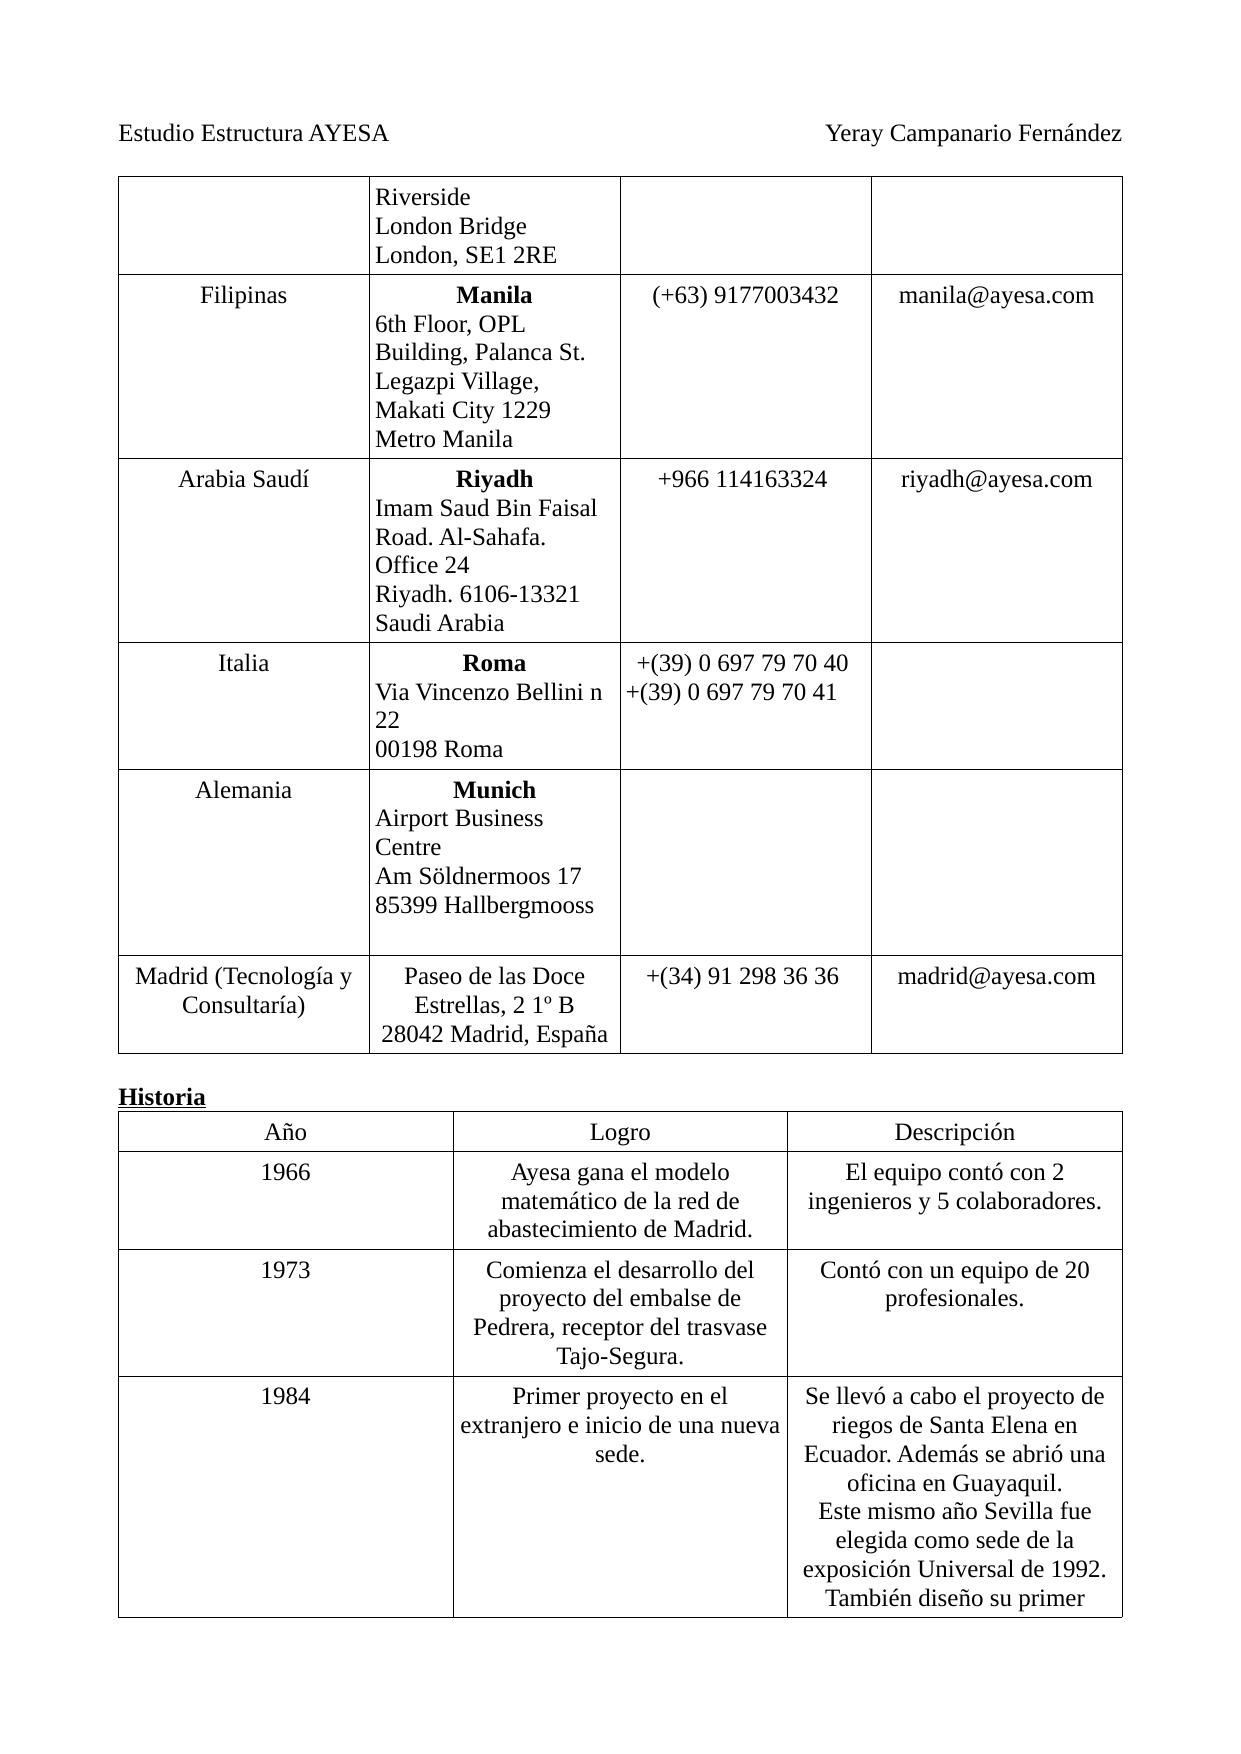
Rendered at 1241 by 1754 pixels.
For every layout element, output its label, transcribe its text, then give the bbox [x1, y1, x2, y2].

table_cell Arabia Saudí [119, 459, 369, 642]
table_cell Comienza el desarrollo del proyecto del embalse de Pedrera, receptor del trasvase Tajo-Segura. [454, 1250, 787, 1376]
table_cell Munich Airport Business Centre Am Söldnermoos 17 85399 Hallbergmooss [370, 770, 620, 955]
table_cell Riyadh Imam Saud Bin Faisal Road. Al-Sahafa. Office 24 Riyadh. 6106-13321 Saudi Arabia [370, 459, 620, 642]
table_cell Madrid (Tecnología y Consultaría) [119, 956, 369, 1053]
table_header Año [119, 1112, 453, 1151]
table_cell madrid@ayesa.com [872, 956, 1122, 1053]
table_cell Manila 6th Floor, OPL Building, Palanca St. Legazpi Village, Makati City 1229 Metro Manila [370, 275, 620, 458]
table_cell Alemania [119, 770, 369, 955]
table_cell Italia [119, 643, 369, 769]
table_cell El equipo contó con 2 ingenieros y 5 colaboradores. [788, 1152, 1122, 1249]
table_cell +(39) 0 697 79 70 40 +(39) 0 697 79 70 41 [621, 643, 871, 769]
table_cell Primer proyecto en el extranjero e inicio de una nueva sede. [454, 1377, 787, 1617]
table_cell [621, 770, 871, 955]
table_cell 1966 [119, 1152, 453, 1249]
table_cell Ayesa gana el modelo matemático de la red de abastecimiento de Madrid. [454, 1152, 787, 1249]
table_cell [621, 177, 871, 274]
table_cell manila@ayesa.com [872, 275, 1122, 458]
table_cell [872, 770, 1122, 955]
table_cell riyadh@ayesa.com [872, 459, 1122, 642]
table_cell 1984 [119, 1377, 453, 1617]
table_cell (+63) 9177003432 [621, 275, 871, 458]
table_header Logro [454, 1112, 787, 1151]
table_cell Riverside London Bridge London, SE1 2RE [370, 177, 620, 274]
table_header Descripción [788, 1112, 1122, 1151]
table_cell Paseo de las Doce Estrellas, 2 1º B 28042 Madrid, España [370, 956, 620, 1053]
table_cell Filipinas [119, 275, 369, 458]
table_cell +966 114163324 [621, 459, 871, 642]
table_cell [119, 177, 369, 274]
table_cell [872, 643, 1122, 769]
table_cell [872, 177, 1122, 274]
table_cell 1973 [119, 1250, 453, 1376]
text Historia [118, 1082, 1122, 1111]
table_cell +(34) 91 298 36 36 [621, 956, 871, 1053]
table_cell Roma Via Vincenzo Bellini n 22 00198 Roma [370, 643, 620, 769]
table_cell Se llevó a cabo el proyecto de riegos de Santa Elena en Ecuador. Además se abrió una oficina en Guayaquil. Este mismo año Sevilla fue elegida como sede de la exposición Universal de 1992. También diseño su primer [788, 1377, 1122, 1617]
table_cell Contó con un equipo de 20 profesionales. [788, 1250, 1122, 1376]
